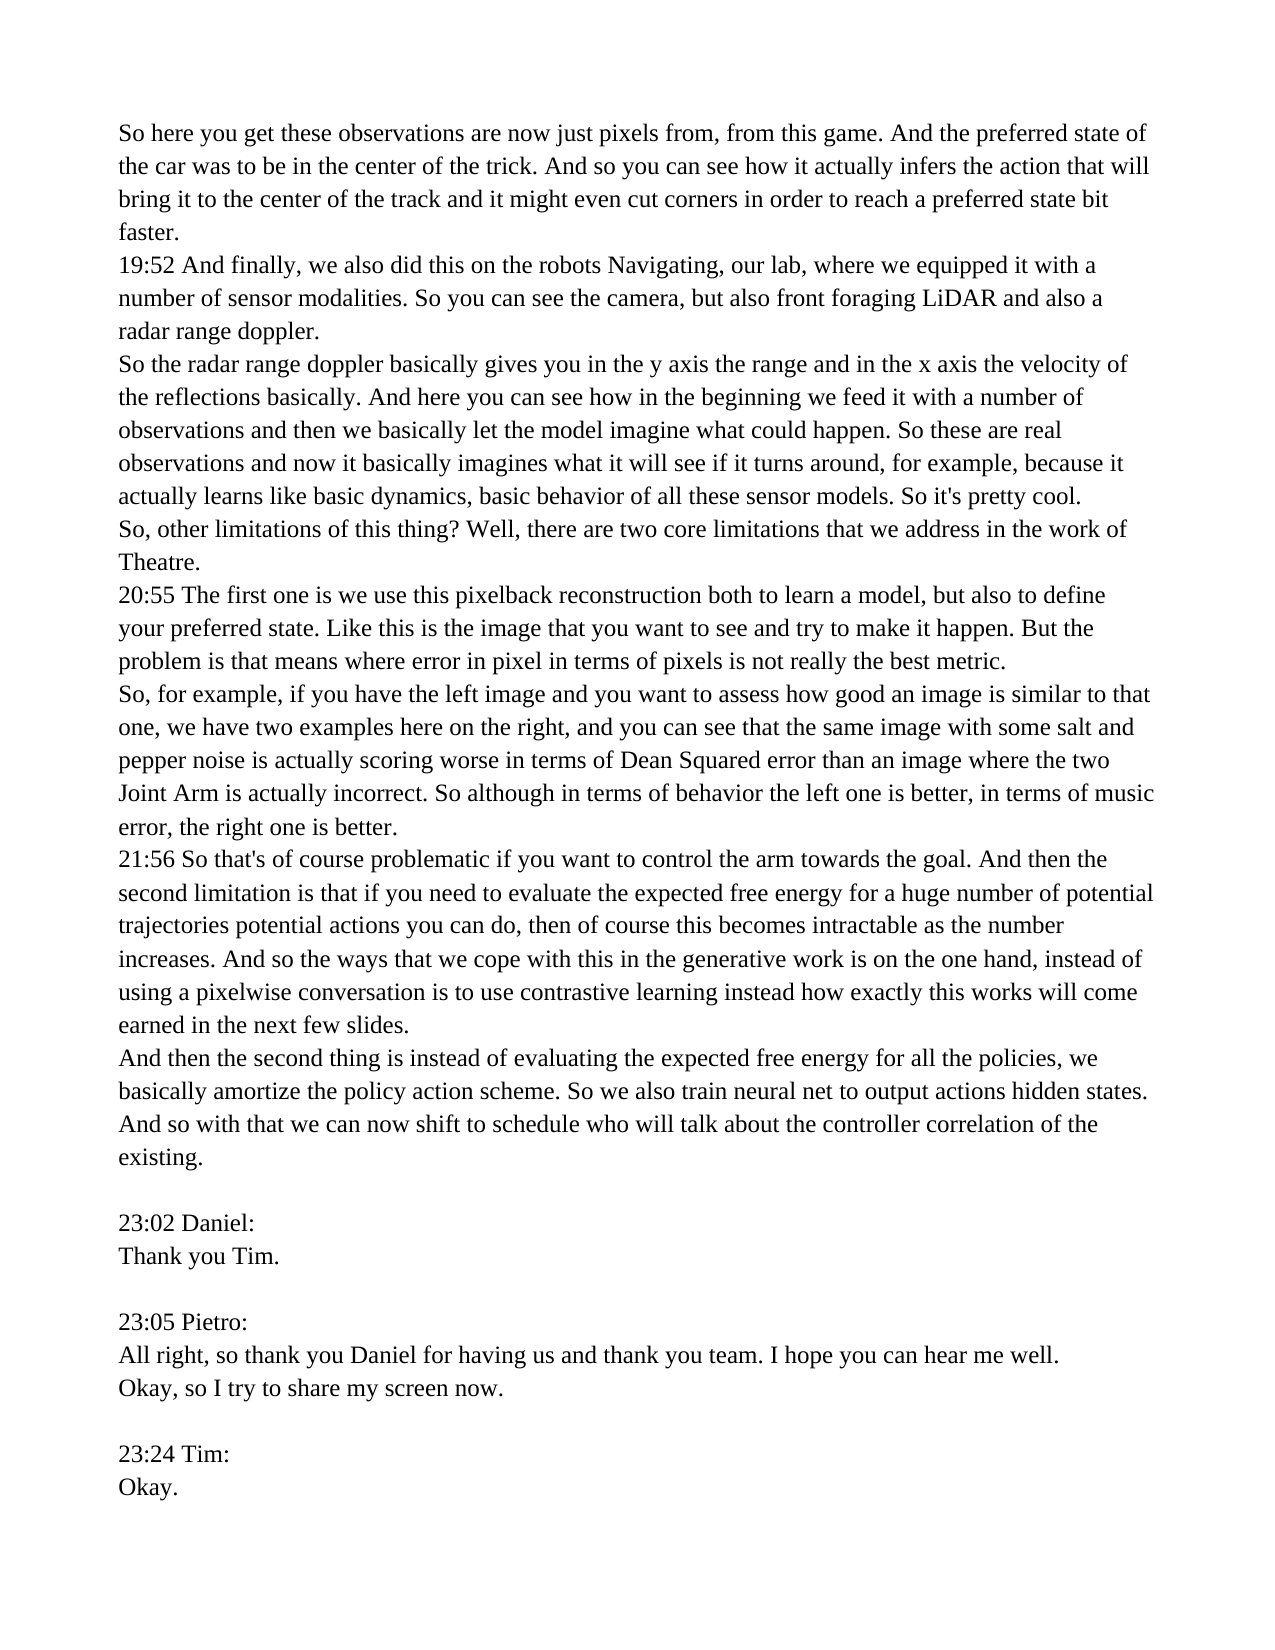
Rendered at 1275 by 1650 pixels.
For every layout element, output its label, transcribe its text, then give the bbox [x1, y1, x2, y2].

text 23:24 Tim: [118, 1439, 1157, 1468]
text So here you get these observations are now just pixels from, from this game. And the preferred state of the car was to be in the center of the trick. And so you can see how it actually infers the action that will bring it to the center of the track and it might even cut corners in order to reach a preferred state bit faster. [118, 118, 1157, 246]
text Okay, so I try to share my screen now. [118, 1373, 1157, 1402]
text Okay. [118, 1472, 1157, 1501]
text 19:52 And finally, we also did this on the robots Navigating, our lab, where we equipped it with a number of sensor modalities. So you can see the camera, but also front foraging LiDAR and also a radar range doppler. [118, 250, 1157, 345]
text And then the second thing is instead of evaluating the expected free energy for all the policies, we basically amortize the policy action scheme. So we also train neural net to output actions hidden states. And so with that we can now shift to schedule who will talk about the controller correlation of the existing. [118, 1043, 1157, 1171]
text 23:05 Pietro: [118, 1307, 1157, 1336]
text Thank you Tim. [118, 1241, 1157, 1269]
text All right, so thank you Daniel for having us and thank you team. I hope you can hear me well. [118, 1340, 1157, 1369]
text 23:02 Daniel: [118, 1208, 1157, 1237]
text So, other limitations of this thing? Well, there are two core limitations that we address in the work of Theatre. [118, 514, 1157, 576]
text So the radar range doppler basically gives you in the y axis the range and in the x axis the velocity of the reflections basically. And here you can see how in the beginning we feed it with a number of observations and then we basically let the model imagine what could happen. So these are real observations and now it basically imagines what it will see if it turns around, for example, because it actually learns like basic dynamics, basic behavior of all these sensor models. So it's pretty cool. [118, 349, 1157, 510]
text So, for example, if you have the left image and you want to assess how good an image is similar to that one, we have two examples here on the right, and you can see that the same image with some salt and pepper noise is actually scoring worse in terms of Dean Squared error than an image where the two Joint Arm is actually incorrect. So although in terms of behavior the left one is better, in terms of music error, the right one is better. [118, 679, 1157, 840]
text 20:55 The first one is we use this pixelback reconstruction both to learn a model, but also to define your preferred state. Like this is the image that you want to see and try to make it happen. But the problem is that means where error in pixel in terms of pixels is not really the best metric. [118, 580, 1157, 675]
text 21:56 So that's of course problematic if you want to control the arm towards the goal. And then the second limitation is that if you need to evaluate the expected free energy for a huge number of potential trajectories potential actions you can do, then of course this becomes intractable as the number increases. And so the ways that we cope with this in the generative work is on the one hand, instead of using a pixelwise conversation is to use contrastive learning instead how exactly this works will come earned in the next few slides. [118, 844, 1157, 1038]
